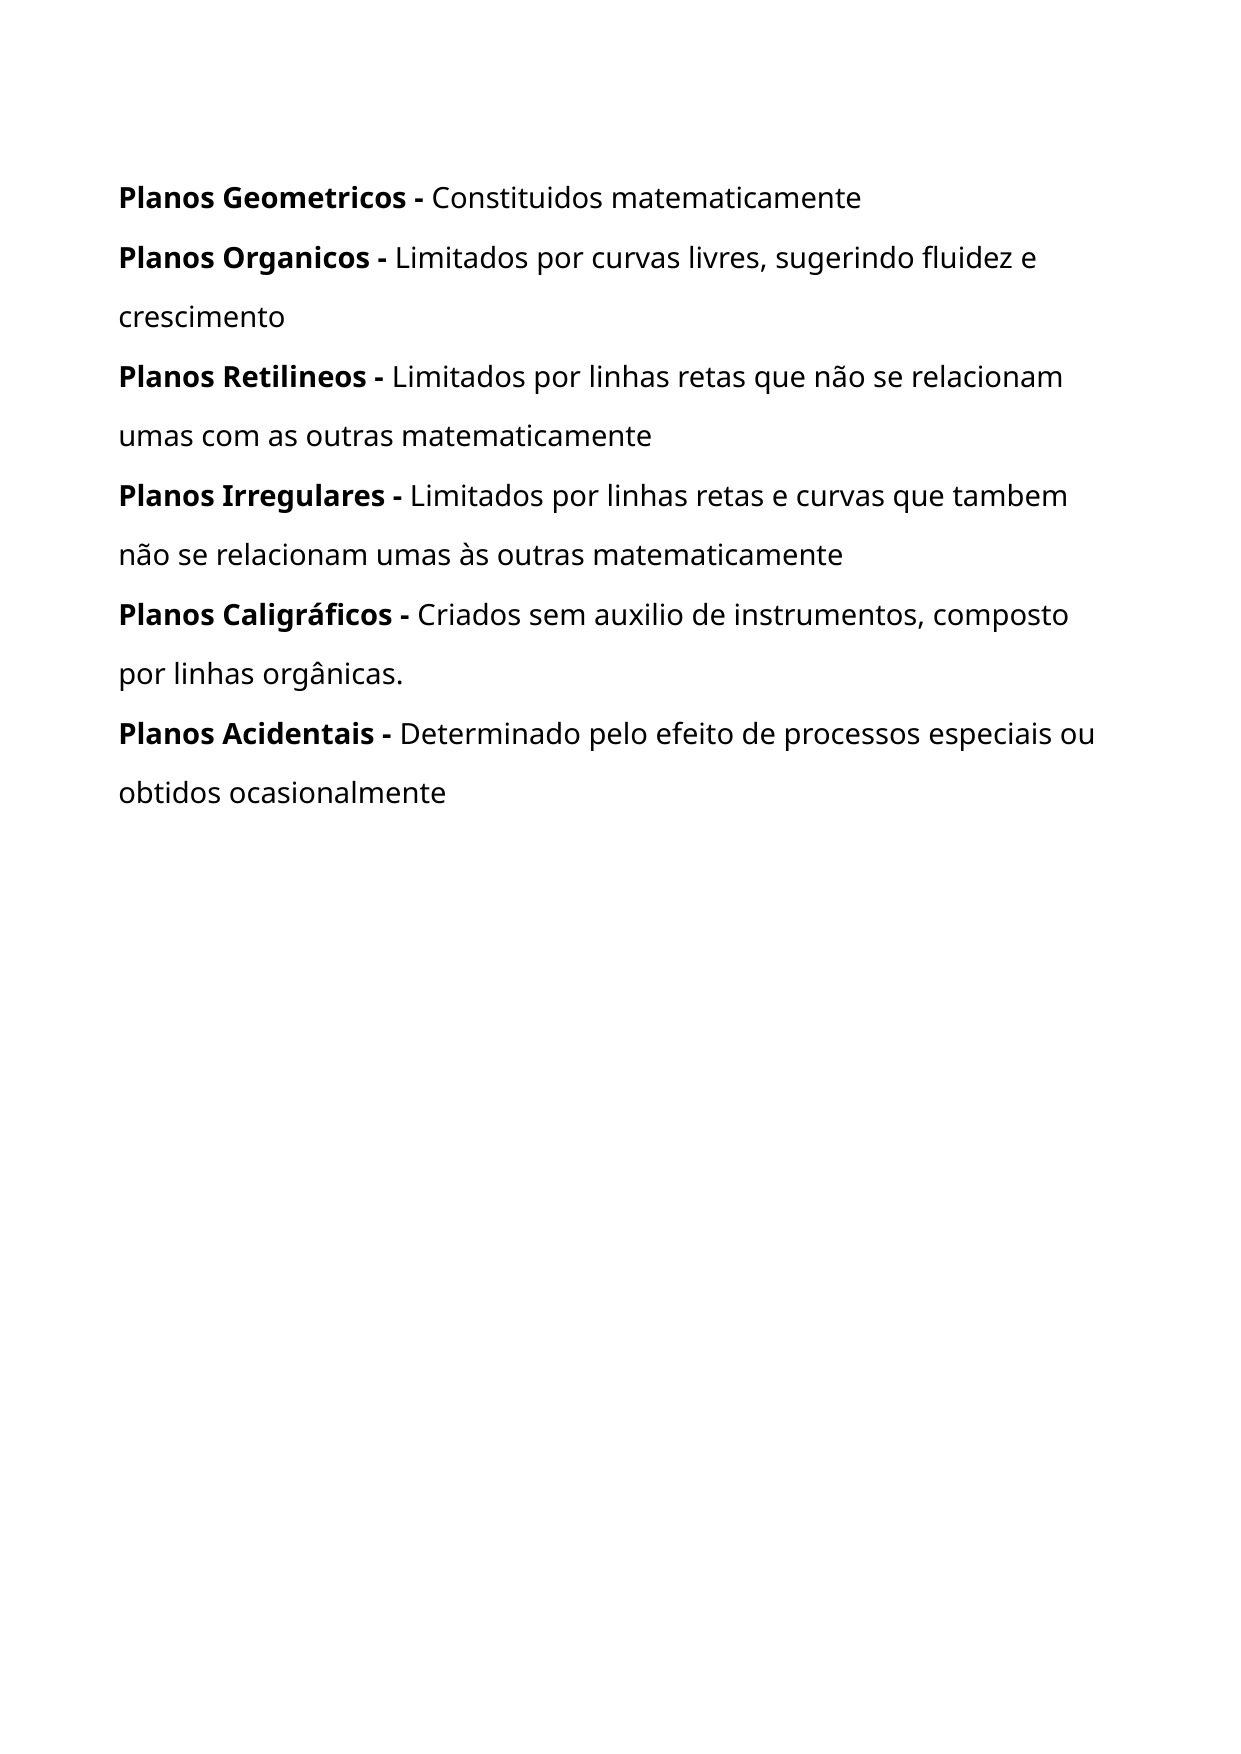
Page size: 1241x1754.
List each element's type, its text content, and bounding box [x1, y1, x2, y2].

text Planos Geometricos - Constituidos matematicamente [118, 178, 1122, 217]
text Planos Irregulares - Limitados por linhas retas e curvas que tambem não se relacionam umas às outras matematicamente [118, 475, 1122, 574]
text Planos Retilineos - Limitados por linhas retas que não se relacionam umas com as outras matematicamente [118, 356, 1122, 455]
text Planos Organicos - Limitados por curvas livres, sugerindo fluidez e crescimento [118, 237, 1122, 336]
text Planos Caligráficos - Criados sem auxilio de instrumentos, composto por linhas orgânicas. [118, 594, 1122, 693]
text Planos Acidentais - Determinado pelo efeito de processos especiais ou obtidos ocasionalmente [118, 713, 1122, 812]
